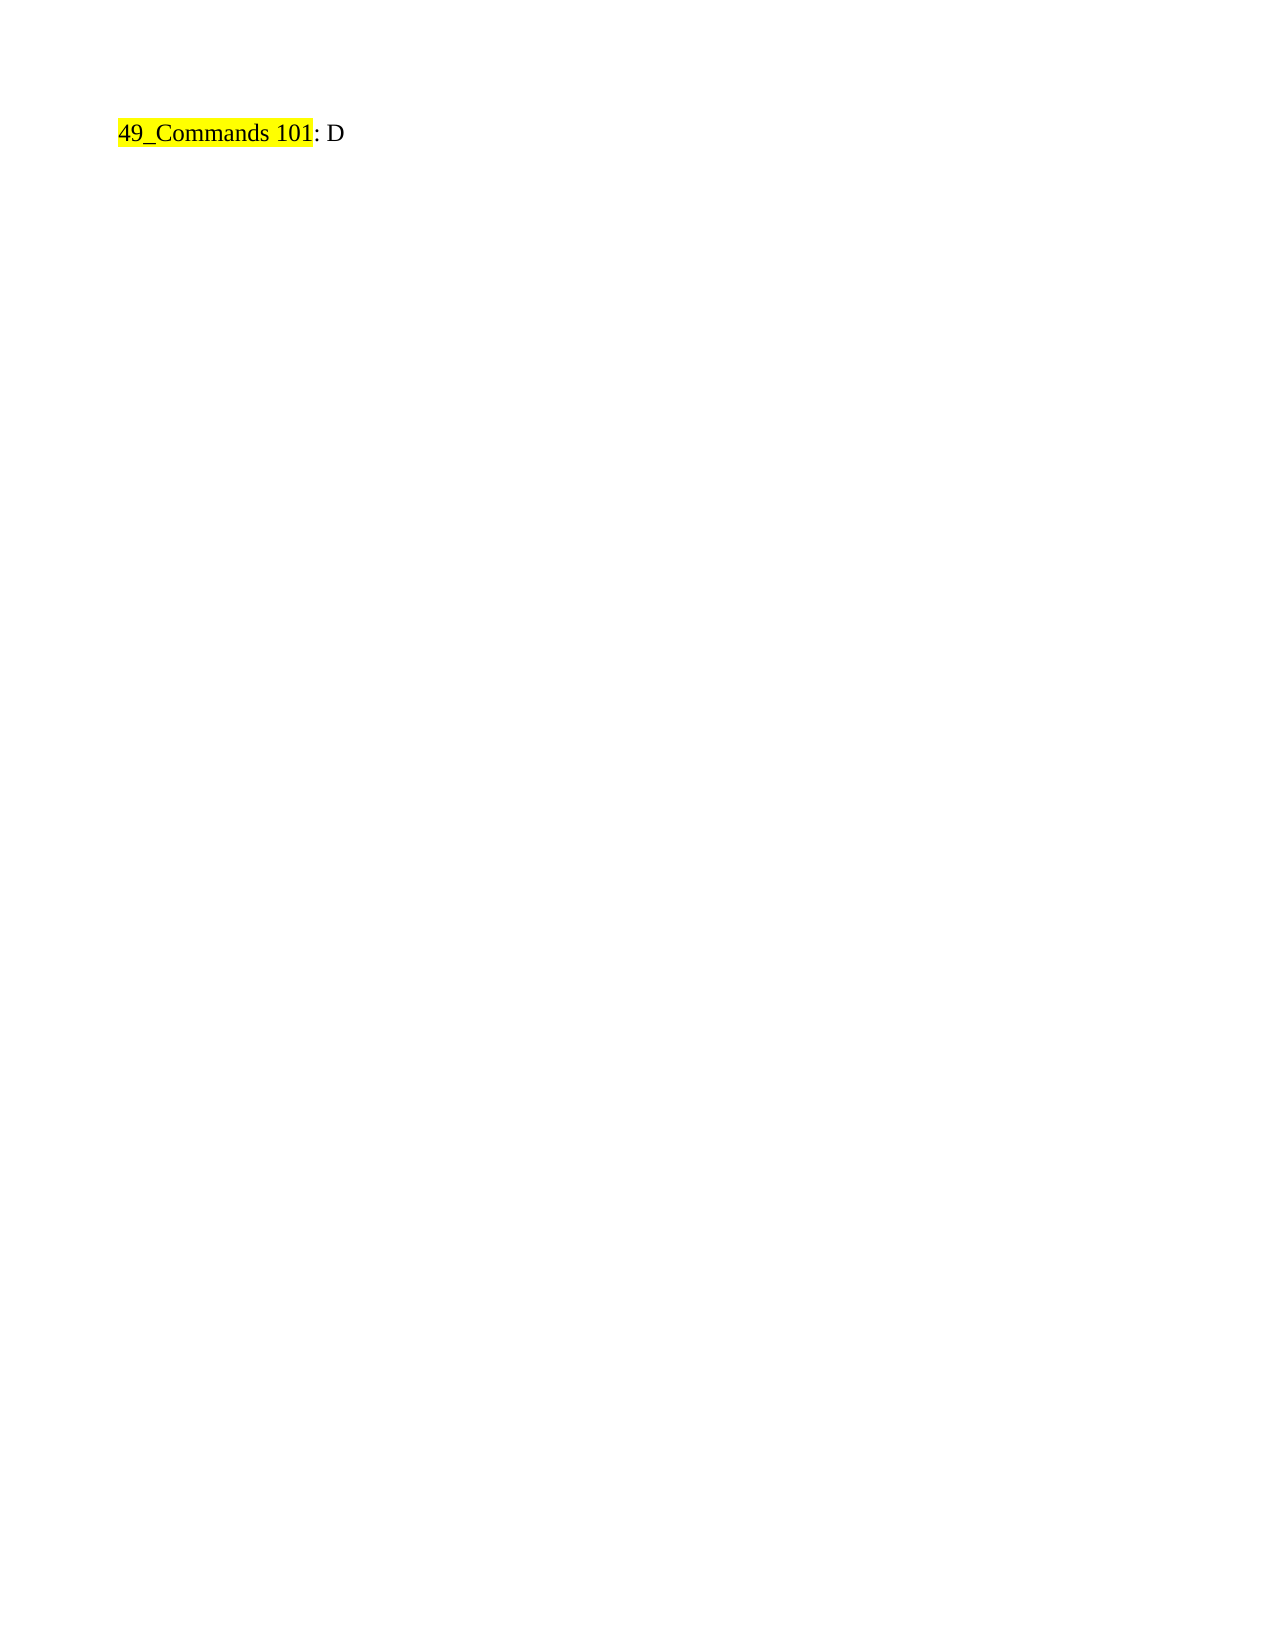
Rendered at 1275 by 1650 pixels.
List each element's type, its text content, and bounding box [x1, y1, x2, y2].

text 49_Commands 101: D [118, 118, 1157, 147]
